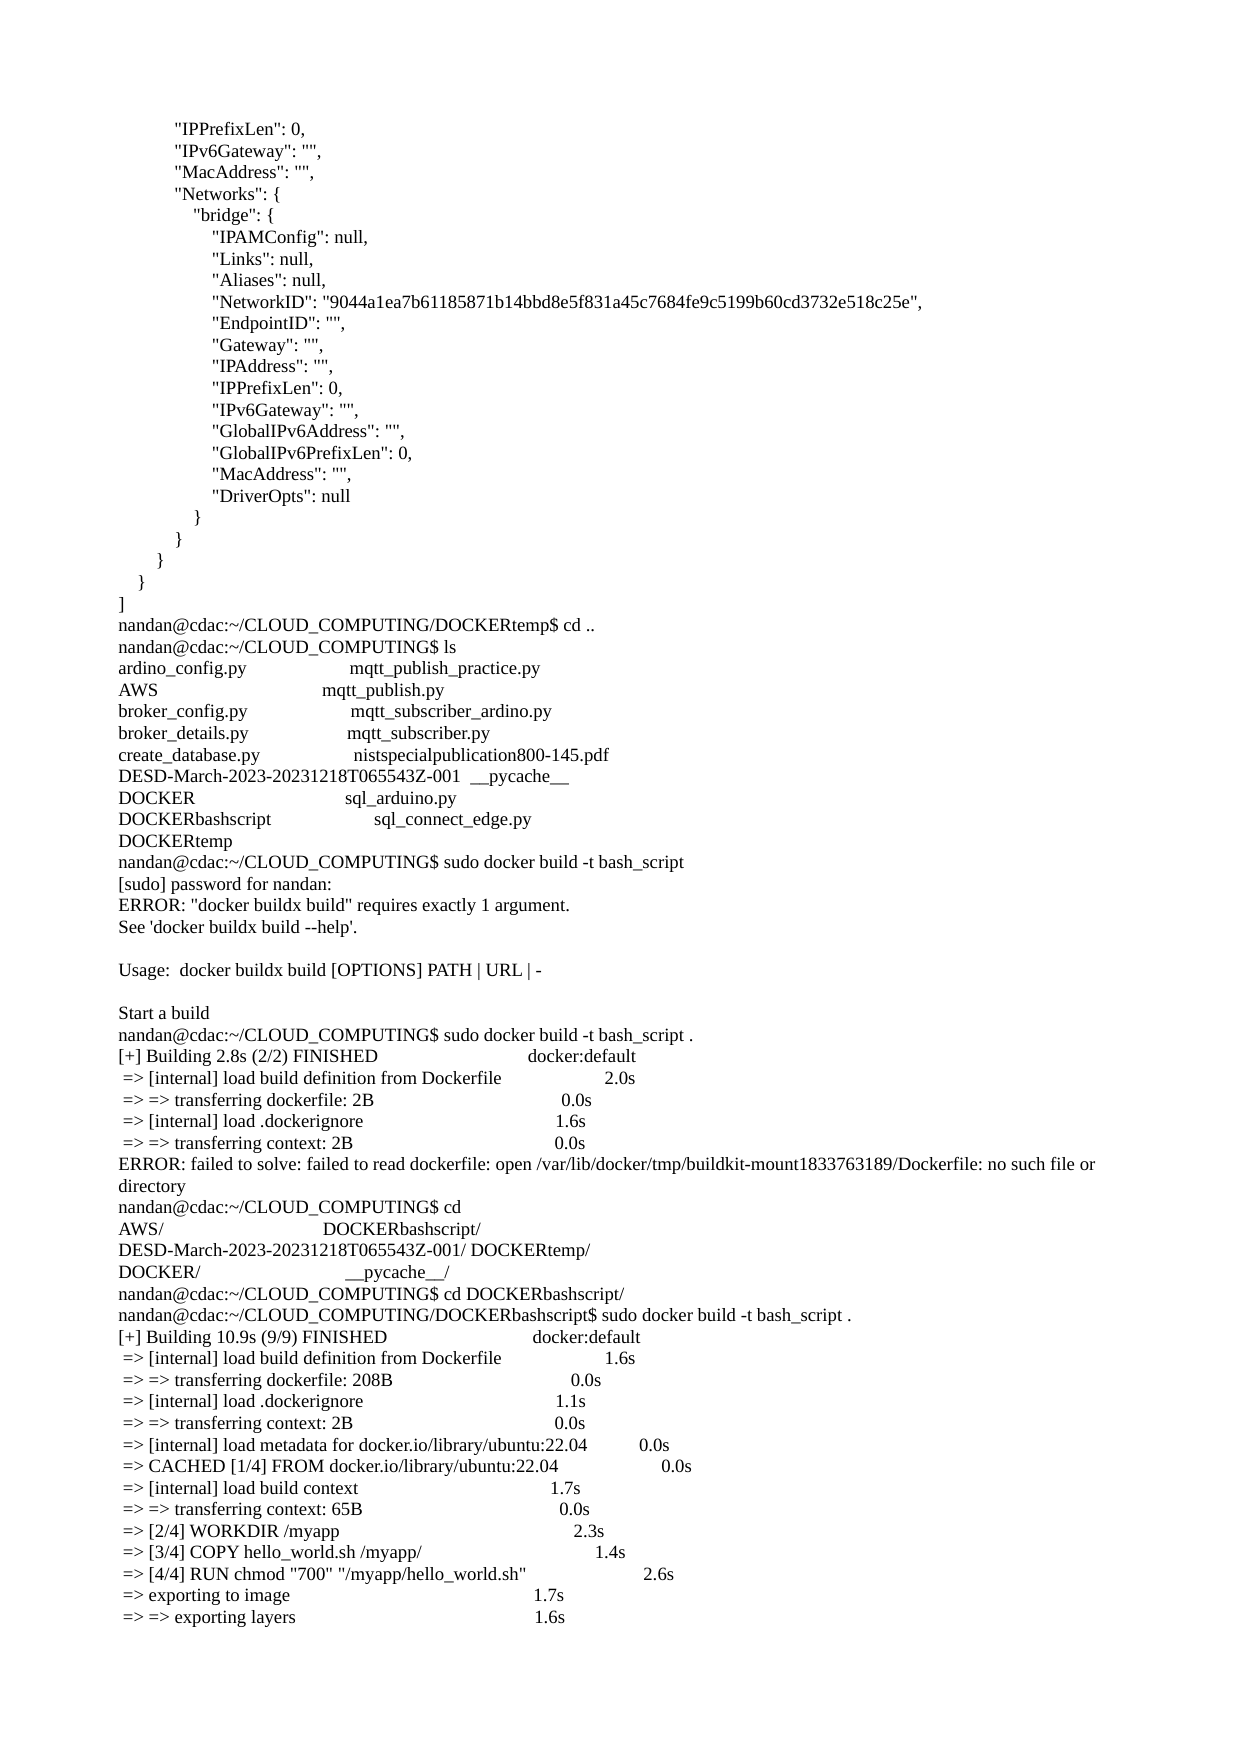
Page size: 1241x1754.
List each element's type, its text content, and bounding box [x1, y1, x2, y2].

text [+] Building 2.8s (2/2) FINISHED docker:default [118, 1045, 1122, 1067]
text AWS/ DOCKERbashscript/ [118, 1218, 1122, 1239]
text => => transferring context: 2B 0.0s [118, 1412, 1122, 1433]
text "EndpointID": "", [118, 312, 1122, 334]
text nandan@cdac:~/CLOUD_COMPUTING$ sudo docker build -t bash_script . [118, 1024, 1122, 1045]
text "DriverOpts": null [118, 485, 1122, 506]
text DOCKER sql_arduino.py [118, 787, 1122, 808]
text nandan@cdac:~/CLOUD_COMPUTING/DOCKERtemp$ cd .. [118, 614, 1122, 636]
text "MacAddress": "", [118, 161, 1122, 183]
text => CACHED [1/4] FROM docker.io/library/ubuntu:22.04 0.0s [118, 1455, 1122, 1477]
text ERROR: "docker buildx build" requires exactly 1 argument. [118, 894, 1122, 916]
text "MacAddress": "", [118, 463, 1122, 485]
text "IPPrefixLen": 0, [118, 377, 1122, 398]
text DOCKERbashscript sql_connect_edge.py [118, 808, 1122, 830]
text ardino_config.py mqtt_publish_practice.py [118, 657, 1122, 679]
text } [118, 506, 1122, 528]
text nandan@cdac:~/CLOUD_COMPUTING/DOCKERbashscript$ sudo docker build -t bash_script . [118, 1304, 1122, 1326]
text => [internal] load .dockerignore 1.1s [118, 1390, 1122, 1412]
text nandan@cdac:~/CLOUD_COMPUTING$ cd DOCKERbashscript/ [118, 1282, 1122, 1304]
text => [internal] load build definition from Dockerfile 2.0s [118, 1067, 1122, 1088]
text create_database.py nistspecialpublication800-145.pdf [118, 743, 1122, 765]
text "Gateway": "", [118, 334, 1122, 355]
text See 'docker buildx build --help'. [118, 916, 1122, 937]
text } [118, 571, 1122, 592]
text } [118, 528, 1122, 549]
text => => transferring context: 2B 0.0s [118, 1132, 1122, 1153]
text => [internal] load metadata for docker.io/library/ubuntu:22.04 0.0s [118, 1433, 1122, 1455]
text => exporting to image 1.7s [118, 1584, 1122, 1606]
text => [2/4] WORKDIR /myapp 2.3s [118, 1520, 1122, 1541]
text "Links": null, [118, 247, 1122, 269]
text broker_details.py mqtt_subscriber.py [118, 722, 1122, 743]
text => [internal] load build definition from Dockerfile 1.6s [118, 1347, 1122, 1369]
text "GlobalIPv6Address": "", [118, 420, 1122, 442]
text => [4/4] RUN chmod "700" "/myapp/hello_world.sh" 2.6s [118, 1563, 1122, 1584]
text Usage: docker buildx build [OPTIONS] PATH | URL | - [118, 959, 1122, 981]
text => [internal] load build context 1.7s [118, 1477, 1122, 1498]
text => => transferring dockerfile: 2B 0.0s [118, 1088, 1122, 1110]
text [sudo] password for nandan: [118, 873, 1122, 894]
text } [118, 549, 1122, 571]
text => [3/4] COPY hello_world.sh /myapp/ 1.4s [118, 1541, 1122, 1563]
text "bridge": { [118, 204, 1122, 226]
text broker_config.py mqtt_subscriber_ardino.py [118, 700, 1122, 722]
text nandan@cdac:~/CLOUD_COMPUTING$ cd [118, 1196, 1122, 1218]
text DOCKER/ __pycache__/ [118, 1261, 1122, 1282]
text => [internal] load .dockerignore 1.6s [118, 1110, 1122, 1132]
text "IPPrefixLen": 0, [118, 118, 1122, 140]
text nandan@cdac:~/CLOUD_COMPUTING$ ls [118, 636, 1122, 657]
text => => transferring dockerfile: 208B 0.0s [118, 1369, 1122, 1390]
text "NetworkID": "9044a1ea7b61185871b14bbd8e5f831a45c7684fe9c5199b60cd3732e518c25e", [118, 291, 1122, 312]
text => => exporting layers 1.6s [118, 1606, 1122, 1627]
text => => transferring context: 65B 0.0s [118, 1498, 1122, 1520]
text nandan@cdac:~/CLOUD_COMPUTING$ sudo docker build -t bash_script [118, 851, 1122, 873]
text [+] Building 10.9s (9/9) FINISHED docker:default [118, 1326, 1122, 1347]
text ] [118, 592, 1122, 614]
text Start a build [118, 1002, 1122, 1024]
text "IPAMConfig": null, [118, 226, 1122, 247]
text ERROR: failed to solve: failed to read dockerfile: open /var/lib/docker/tmp/buildkit-mount1833763189/Dockerfile: no such file or directory [118, 1153, 1122, 1196]
text "IPv6Gateway": "", [118, 398, 1122, 420]
text AWS mqtt_publish.py [118, 679, 1122, 700]
text "IPAddress": "", [118, 355, 1122, 377]
text "IPv6Gateway": "", [118, 140, 1122, 161]
text "GlobalIPv6PrefixLen": 0, [118, 442, 1122, 463]
text "Networks": { [118, 183, 1122, 204]
text DESD-March-2023-20231218T065543Z-001 __pycache__ [118, 765, 1122, 787]
text DOCKERtemp [118, 830, 1122, 851]
text "Aliases": null, [118, 269, 1122, 291]
text DESD-March-2023-20231218T065543Z-001/ DOCKERtemp/ [118, 1239, 1122, 1261]
